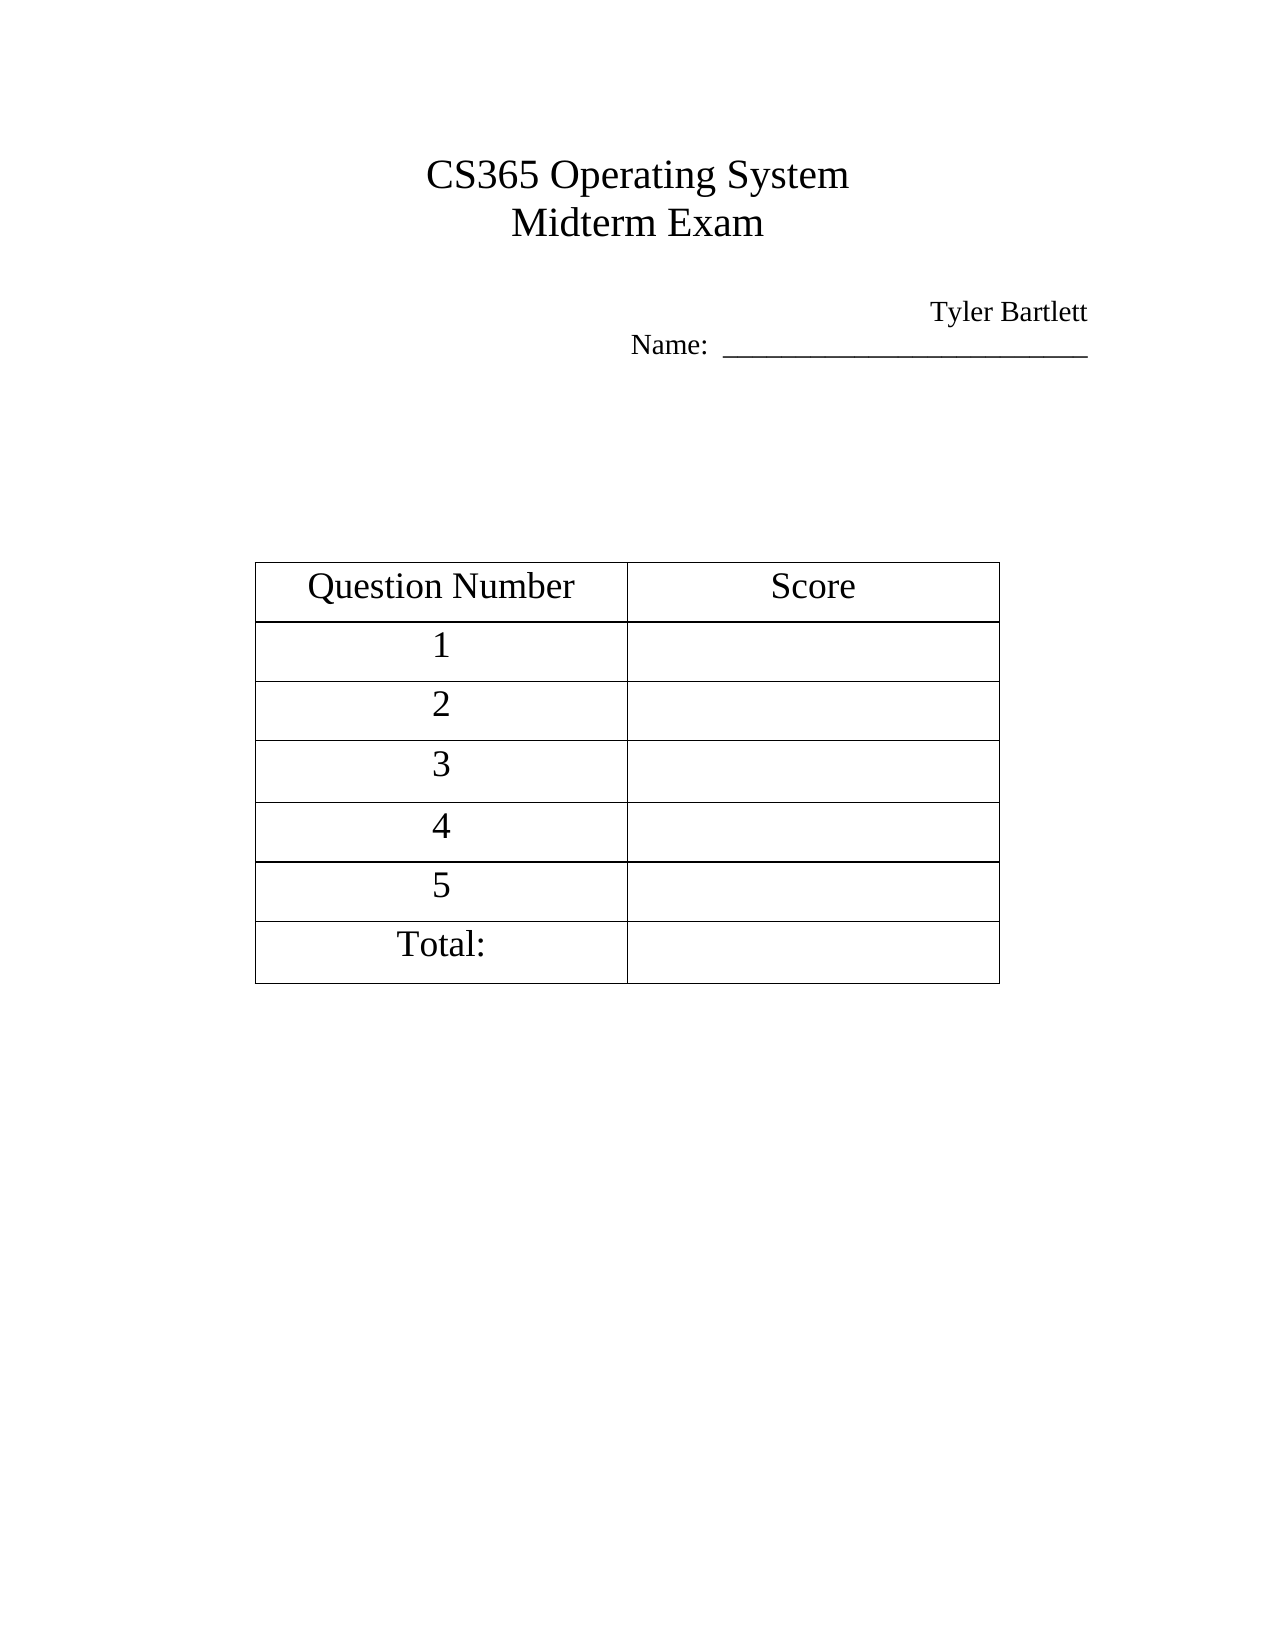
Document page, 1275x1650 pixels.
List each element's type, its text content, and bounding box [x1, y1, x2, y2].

text CS365 Operating System [187, 150, 1087, 198]
table_cell 1 [256, 623, 627, 681]
table_header Question Number [256, 563, 627, 621]
table_cell Total: [256, 922, 627, 983]
table_cell [628, 682, 999, 740]
table_cell [628, 863, 999, 921]
table_cell [628, 623, 999, 681]
table_cell 4 [256, 803, 627, 861]
table_cell [628, 741, 999, 802]
table_cell 3 [256, 741, 627, 802]
text Midterm Exam [187, 198, 1087, 246]
table_cell 5 [256, 863, 627, 921]
table_cell [628, 922, 999, 983]
table_header Score [628, 563, 999, 621]
text Tyler Bartlett [187, 294, 1087, 327]
text Name: _________________________ [187, 327, 1087, 361]
table_cell 2 [256, 682, 627, 740]
table_cell [628, 803, 999, 861]
